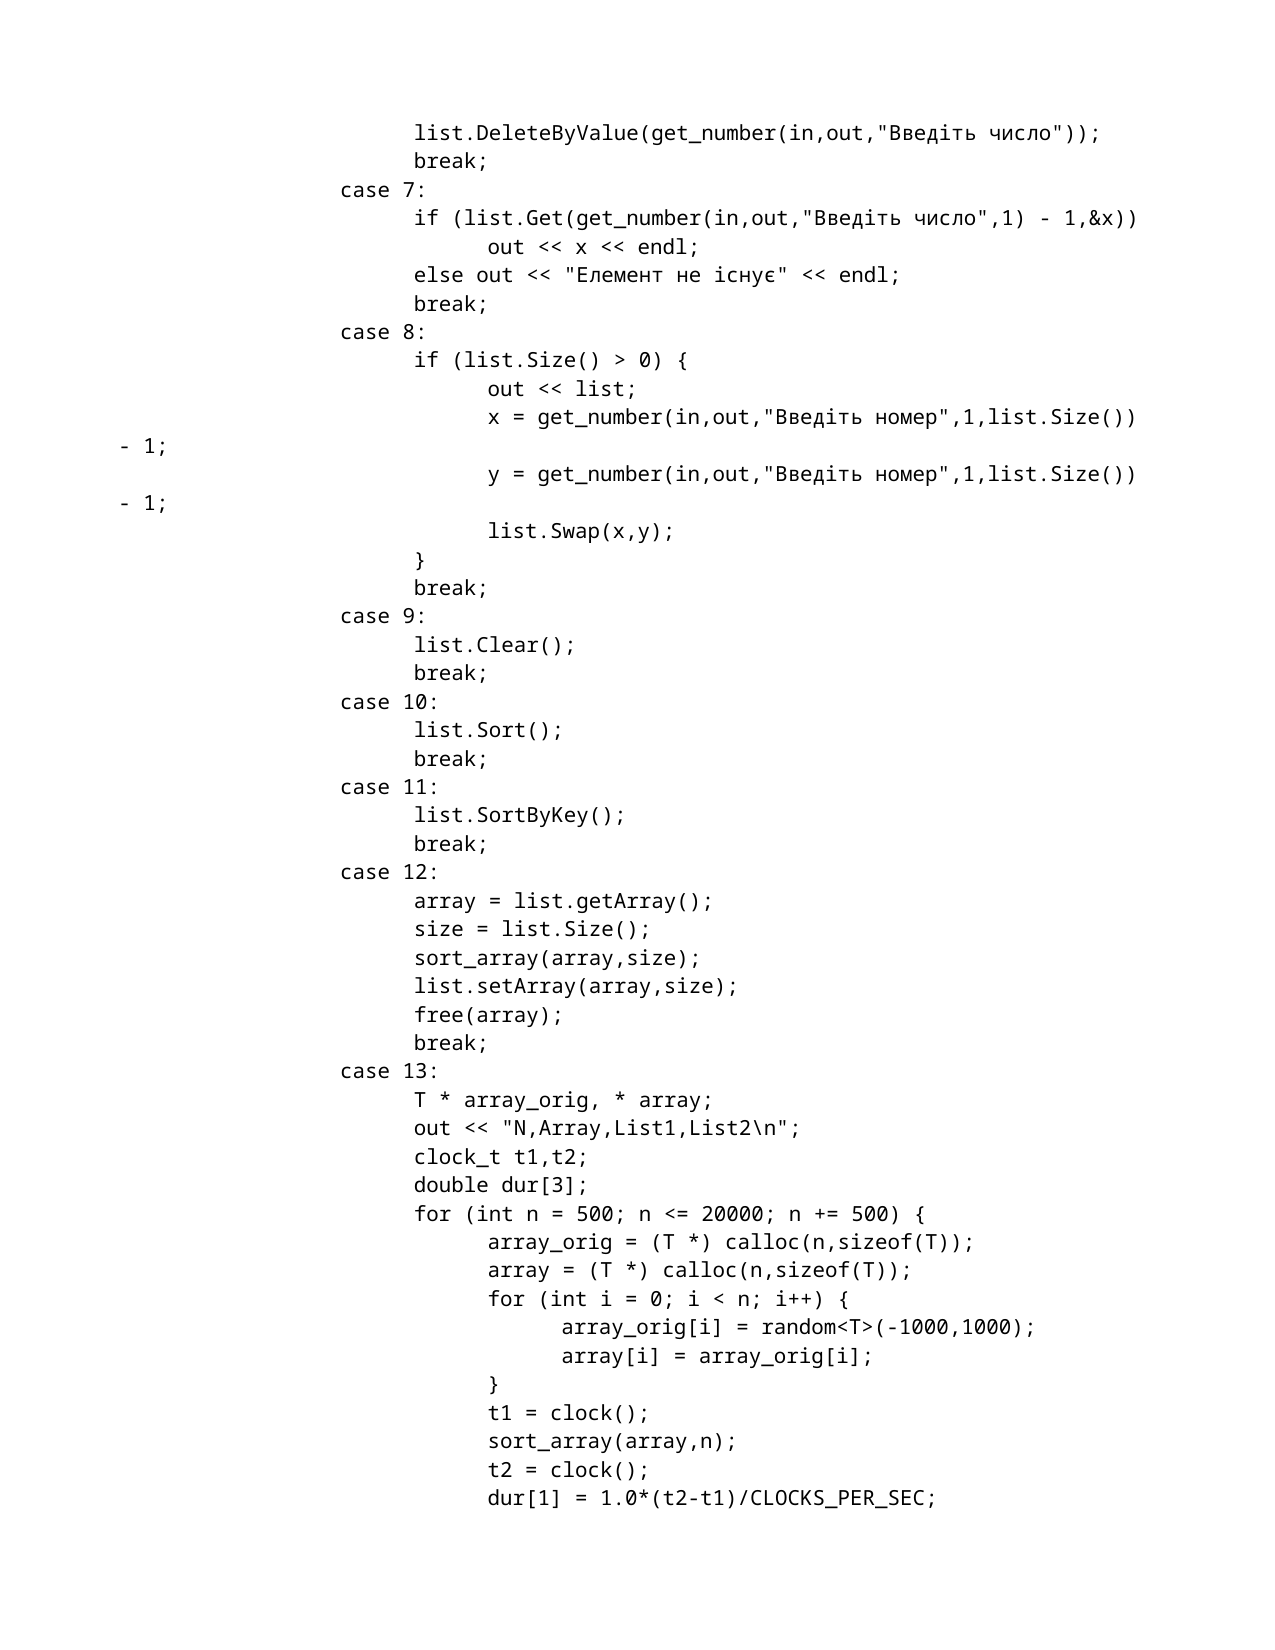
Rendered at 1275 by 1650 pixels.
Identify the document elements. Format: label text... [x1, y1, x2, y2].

text case 11: [118, 772, 1157, 801]
text break; [118, 658, 1157, 687]
text out << "N,Array,List1,List2\n"; [118, 1113, 1157, 1142]
text break; [118, 289, 1157, 317]
text sort_array(array,n); [118, 1426, 1157, 1455]
text for (int n = 500; n <= 20000; n += 500) { [118, 1199, 1157, 1227]
text free(array); [118, 1000, 1157, 1028]
text case 10: [118, 687, 1157, 715]
text for (int i = 0; i < n; i++) { [118, 1284, 1157, 1312]
text list.Sort(); [118, 715, 1157, 744]
text if (list.Get(get_number(in,out,"Введіть число",1) - 1,&x)) [118, 203, 1157, 232]
text t2 = clock(); [118, 1455, 1157, 1483]
text break; [118, 573, 1157, 602]
text y = get_number(in,out,"Введіть номер",1,list.Size()) - 1; [118, 459, 1157, 516]
text array_orig = (T *) calloc(n,sizeof(T)); [118, 1227, 1157, 1256]
text dur[1] = 1.0*(t2-t1)/CLOCKS_PER_SEC; [118, 1483, 1157, 1512]
text case 12: [118, 857, 1157, 886]
text list.DeleteByValue(get_number(in,out,"Введіть число")); [118, 118, 1157, 147]
text T * array_orig, * array; [118, 1085, 1157, 1113]
text case 7: [118, 175, 1157, 203]
text array = list.getArray(); [118, 886, 1157, 914]
text double dur[3]; [118, 1170, 1157, 1199]
text if (list.Size() > 0) { [118, 346, 1157, 374]
text case 13: [118, 1057, 1157, 1085]
text list.setArray(array,size); [118, 971, 1157, 1000]
text array[i] = array_orig[i]; [118, 1341, 1157, 1369]
text else out << "Елемент не існує" << endl; [118, 260, 1157, 289]
text break; [118, 1028, 1157, 1057]
text list.SortByKey(); [118, 801, 1157, 829]
text x = get_number(in,out,"Введіть номер",1,list.Size()) - 1; [118, 402, 1157, 459]
text array_orig[i] = random<T>(-1000,1000); [118, 1312, 1157, 1341]
text } [118, 1369, 1157, 1398]
text case 9: [118, 602, 1157, 630]
text break; [118, 744, 1157, 772]
text list.Clear(); [118, 630, 1157, 658]
text out << list; [118, 374, 1157, 402]
text sort_array(array,size); [118, 943, 1157, 971]
text case 8: [118, 317, 1157, 346]
text break; [118, 829, 1157, 857]
text list.Swap(x,y); [118, 516, 1157, 545]
text size = list.Size(); [118, 914, 1157, 943]
text array = (T *) calloc(n,sizeof(T)); [118, 1256, 1157, 1284]
text } [118, 545, 1157, 573]
text out << x << endl; [118, 232, 1157, 260]
text clock_t t1,t2; [118, 1142, 1157, 1170]
text t1 = clock(); [118, 1398, 1157, 1426]
text break; [118, 147, 1157, 175]
